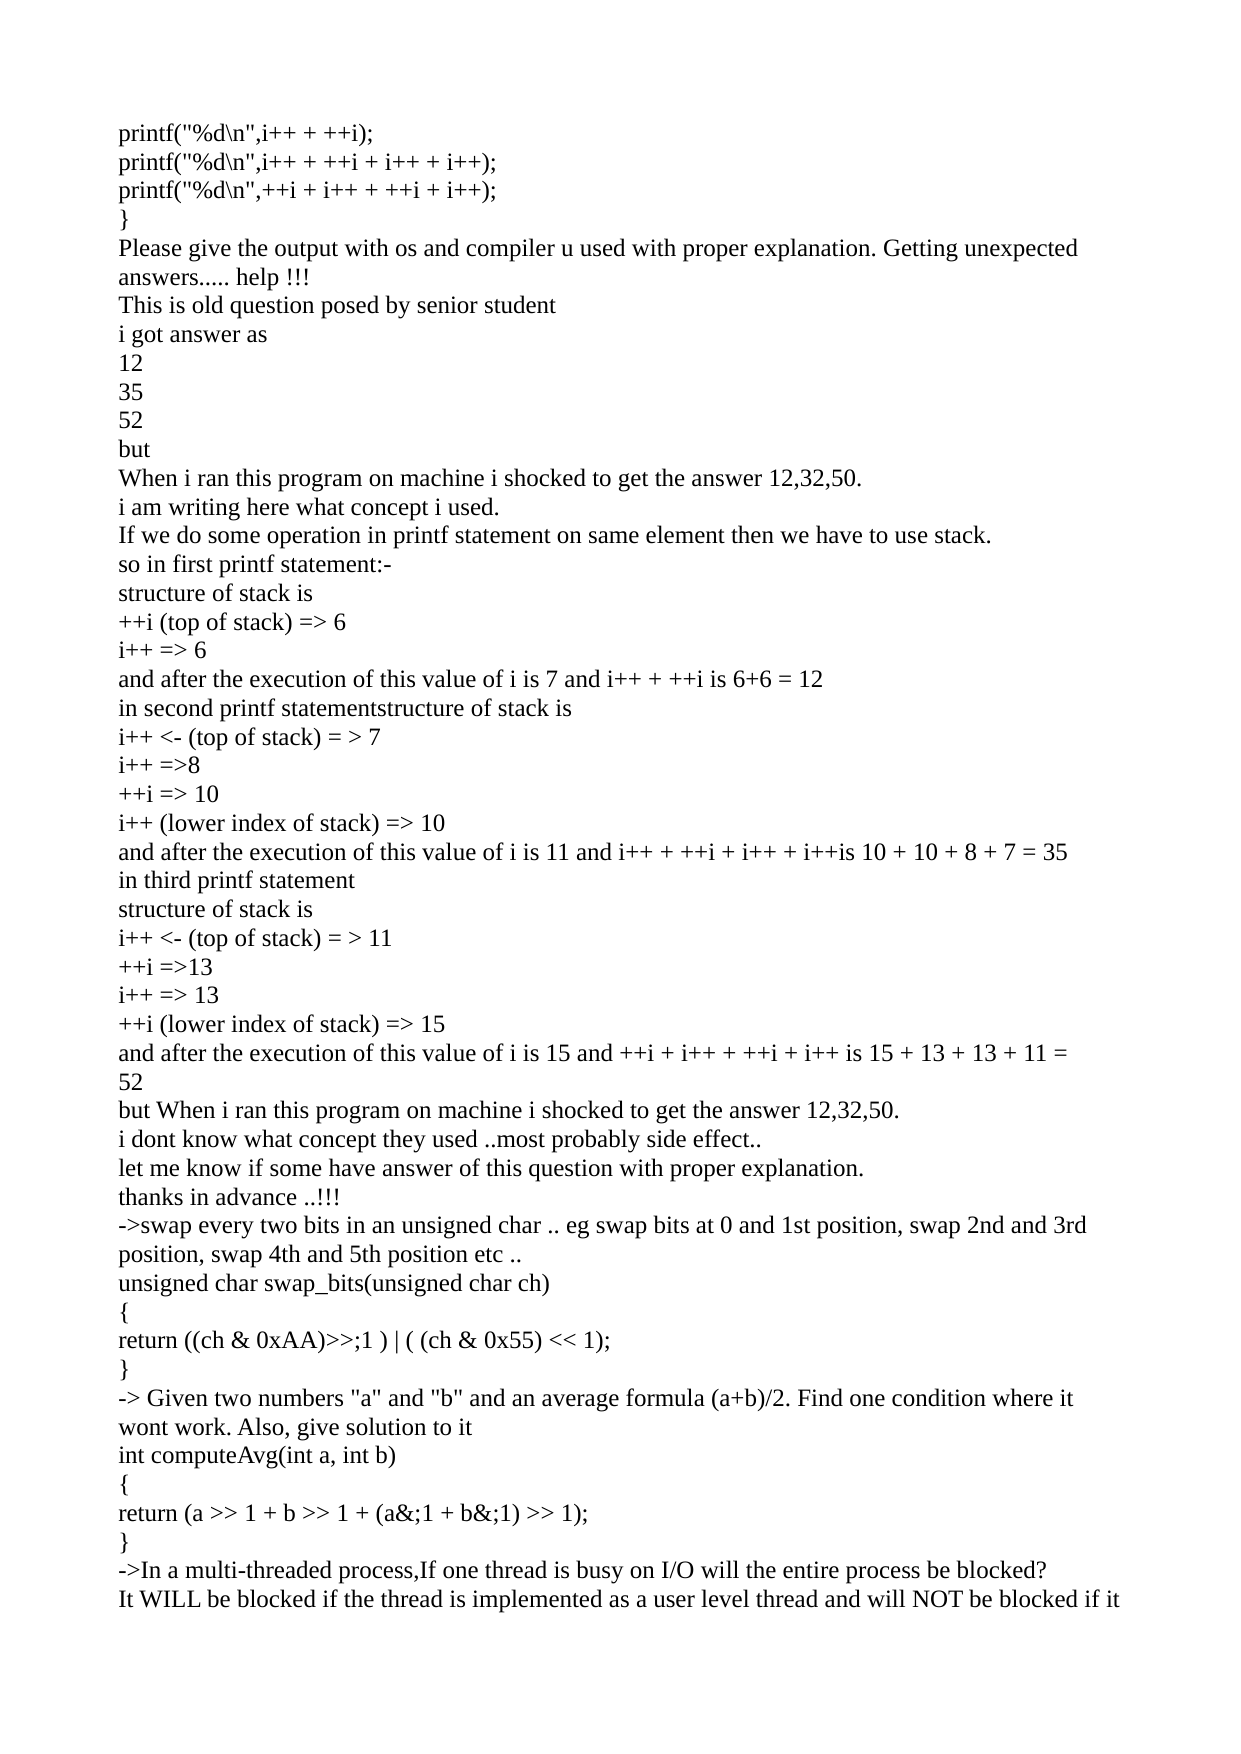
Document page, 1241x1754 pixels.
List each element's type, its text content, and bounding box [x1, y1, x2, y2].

text return ((ch & 0xAA)>>;1 ) | ( (ch & 0x55) << 1); [118, 1326, 1122, 1354]
text { [118, 1297, 1122, 1326]
text i++ => 6 [118, 636, 1122, 664]
text and after the execution of this value of i is 15 and ++i + i++ + ++i + i++ is 15 + 13 + 13 + 11 = [118, 1038, 1122, 1067]
text When i ran this program on machine i shocked to get the answer 12,32,50. [118, 463, 1122, 492]
text int computeAvg(int a, int b) [118, 1441, 1122, 1469]
text { [118, 1469, 1122, 1498]
text i++ <- (top of stack) = > 11 [118, 923, 1122, 952]
text i++ <- (top of stack) = > 7 [118, 722, 1122, 751]
text ->In a multi-threaded process,If one thread is busy on I/O will the entire process be blocked? [118, 1556, 1122, 1584]
text printf("%d\n",i++ + ++i + i++ + i++); [118, 147, 1122, 176]
text It WILL be blocked if the thread is implemented as a user level thread and will NOT be blocked if it [118, 1584, 1122, 1613]
text printf("%d\n",++i + i++ + ++i + i++); [118, 176, 1122, 204]
text ++i (lower index of stack) => 15 [118, 1009, 1122, 1038]
text in third printf statement [118, 866, 1122, 894]
text but [118, 434, 1122, 463]
text } [118, 204, 1122, 233]
text ++i (top of stack) => 6 [118, 607, 1122, 636]
text 52 [118, 1067, 1122, 1096]
text and after the execution of this value of i is 11 and i++ + ++i + i++ + i++is 10 + 10 + 8 + 7 = 35 [118, 837, 1122, 866]
text printf("%d\n",i++ + ++i); [118, 118, 1122, 147]
text unsigned char swap_bits(unsigned char ch) [118, 1268, 1122, 1297]
text i am writing here what concept i used. [118, 492, 1122, 521]
text let me know if some have answer of this question with proper explanation. [118, 1153, 1122, 1182]
text but When i ran this program on machine i shocked to get the answer 12,32,50. [118, 1096, 1122, 1124]
text i++ => 13 [118, 981, 1122, 1009]
text answers..... help !!! [118, 262, 1122, 291]
text thanks in advance ..!!! [118, 1182, 1122, 1211]
text i++ =>8 [118, 751, 1122, 779]
text i dont know what concept they used ..most probably side effect.. [118, 1124, 1122, 1153]
text This is old question posed by senior student [118, 291, 1122, 319]
text wont work. Also, give solution to it [118, 1412, 1122, 1441]
text -> Given two numbers "a" and "b" and an average formula (a+b)/2. Find one condition where it [118, 1383, 1122, 1412]
text 52 [118, 406, 1122, 434]
text } [118, 1527, 1122, 1556]
text If we do some operation in printf statement on same element then we have to use stack. [118, 521, 1122, 549]
text structure of stack is [118, 578, 1122, 607]
text ++i =>13 [118, 952, 1122, 981]
text so in first printf statement:- [118, 549, 1122, 578]
text i got answer as [118, 319, 1122, 348]
text ->swap every two bits in an unsigned char .. eg swap bits at 0 and 1st position, swap 2nd and 3rd [118, 1211, 1122, 1239]
text } [118, 1354, 1122, 1383]
text position, swap 4th and 5th position etc .. [118, 1239, 1122, 1268]
text i++ (lower index of stack) => 10 [118, 808, 1122, 837]
text and after the execution of this value of i is 7 and i++ + ++i is 6+6 = 12 [118, 664, 1122, 693]
text Please give the output with os and compiler u used with proper explanation. Getting unexpected [118, 233, 1122, 262]
text return (a >> 1 + b >> 1 + (a&;1 + b&;1) >> 1); [118, 1498, 1122, 1527]
text structure of stack is [118, 894, 1122, 923]
text 35 [118, 377, 1122, 406]
text 12 [118, 348, 1122, 377]
text ++i => 10 [118, 779, 1122, 808]
text in second printf statementstructure of stack is [118, 693, 1122, 722]
